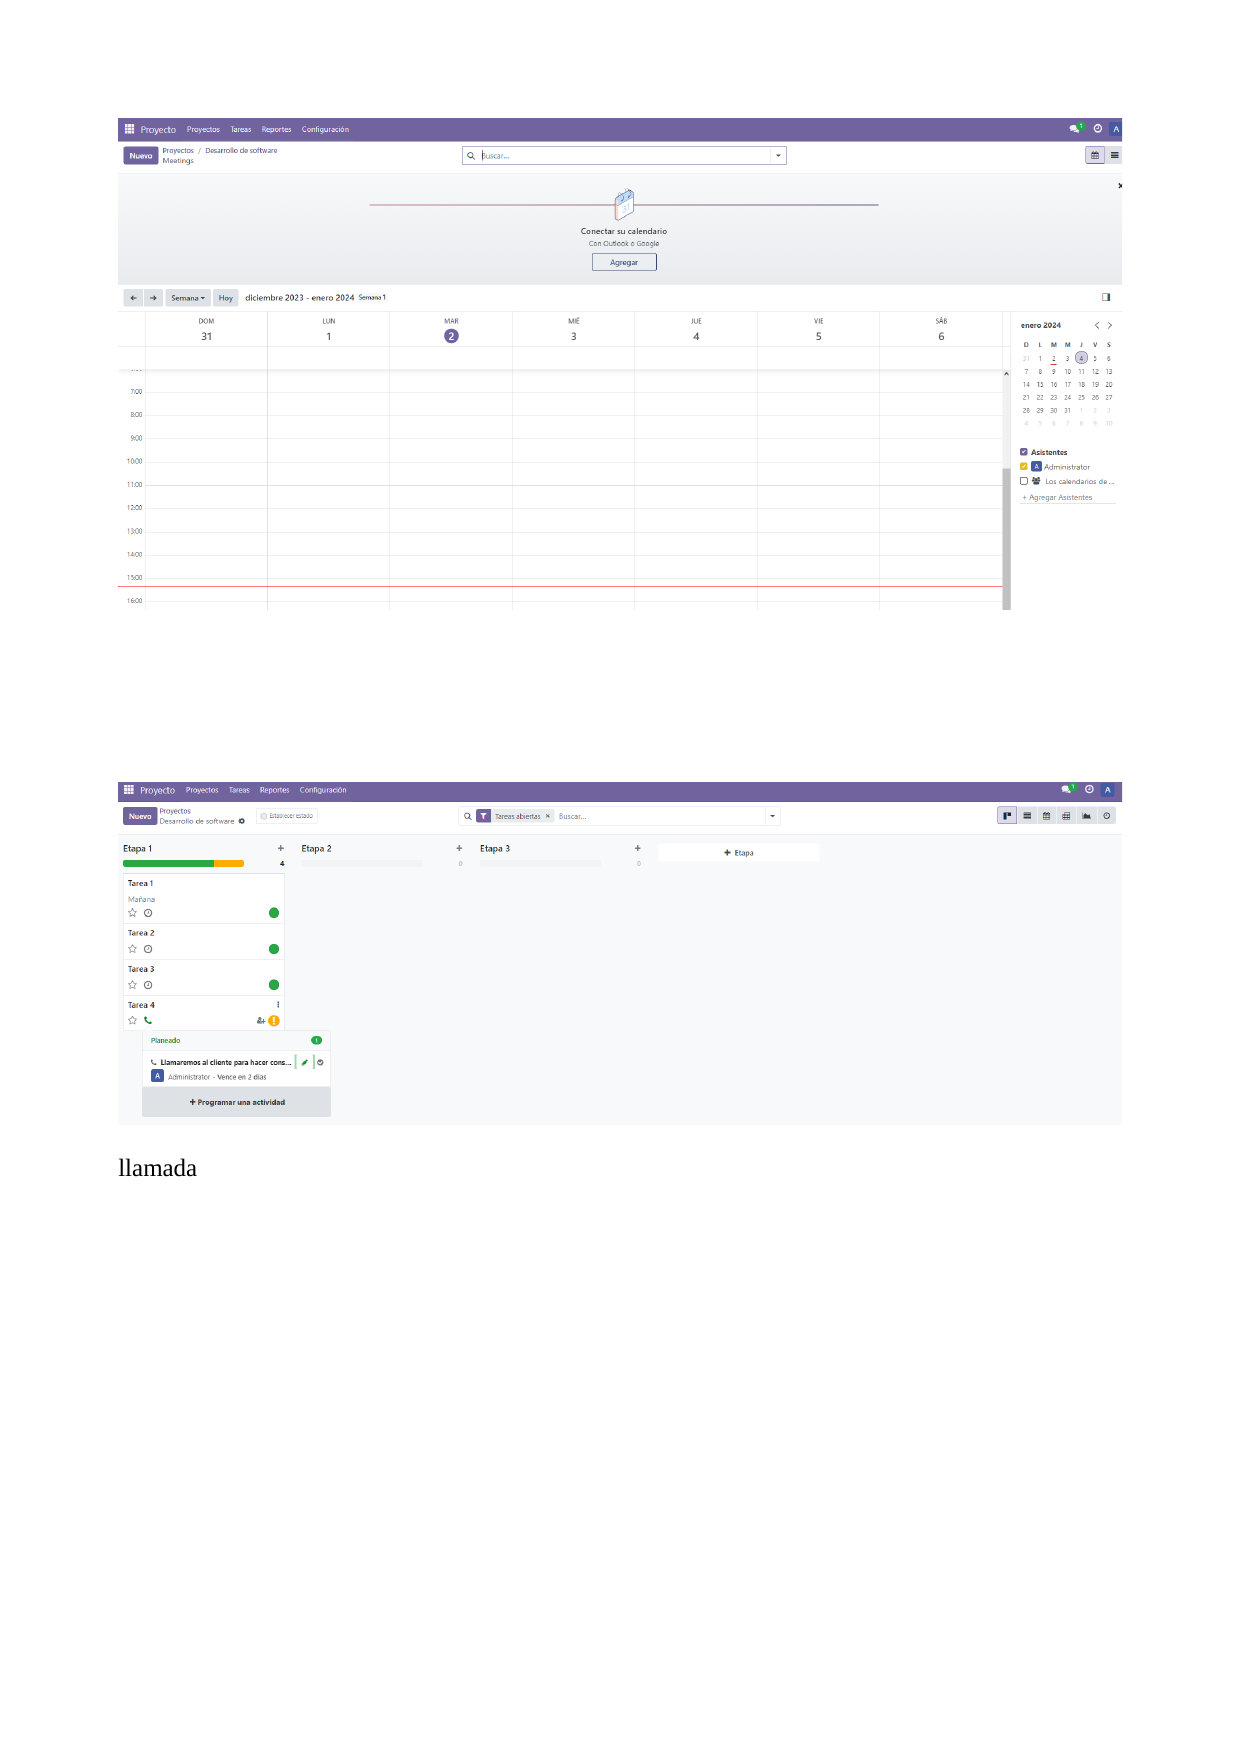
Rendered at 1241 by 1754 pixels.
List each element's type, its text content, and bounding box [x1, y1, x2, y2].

picture [118, 782, 1123, 1125]
picture [118, 118, 1123, 610]
text llamada [118, 1153, 1122, 1182]
